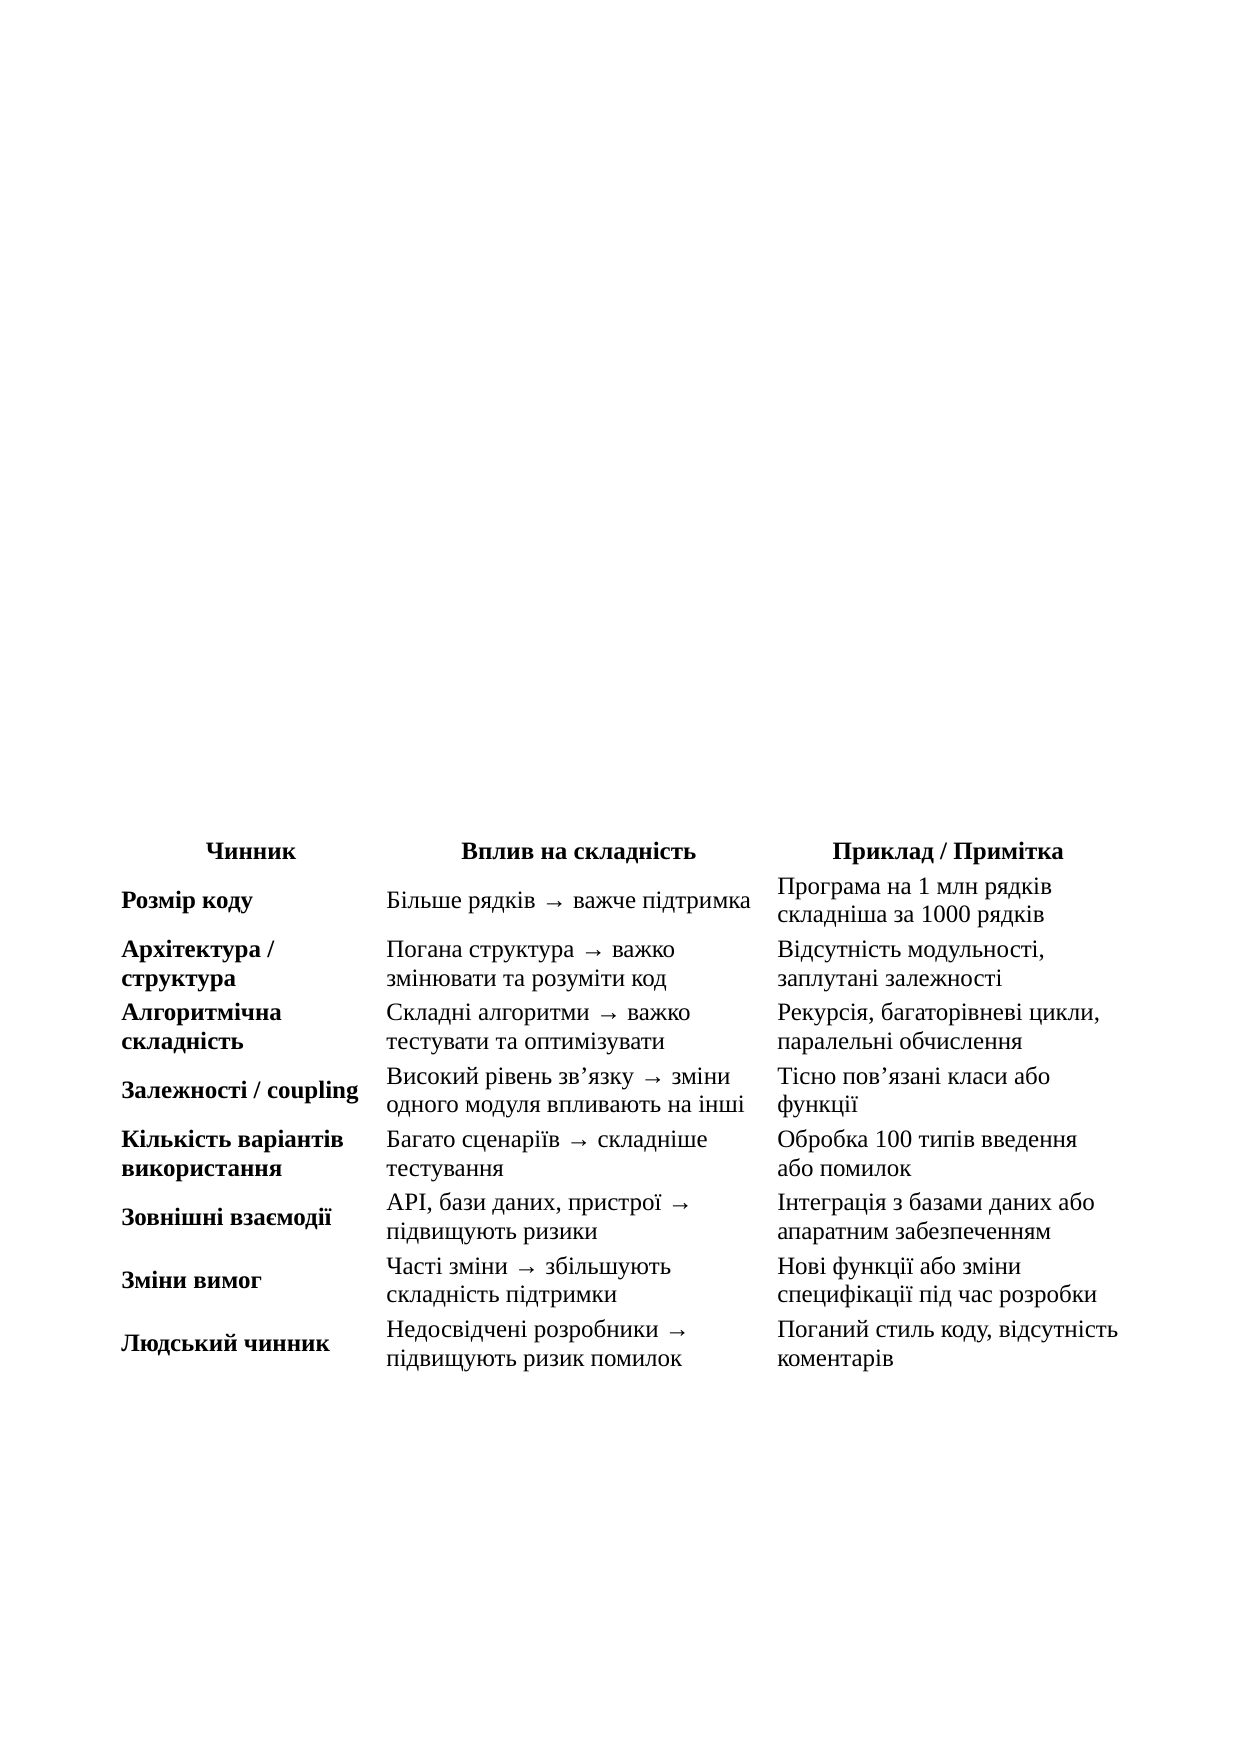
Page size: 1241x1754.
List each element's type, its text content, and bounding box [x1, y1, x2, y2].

table_cell Рекурсія, багаторівневі цикли, паралельні обчислення [774, 995, 1122, 1058]
text 1) Головна ідея ООП [118, 602, 1122, 631]
text Властивості С++. [118, 536, 1122, 570]
table_cell Зовнішні взаємодії [118, 1185, 383, 1248]
table_cell Кількість варіантів використання [118, 1121, 383, 1184]
table_cell Інтеграція з базами даних або апаратним забезпеченням [774, 1185, 1122, 1248]
text №16 Мета дисципліни об'єктно-орієнтоване програмування(ООП). Чинники складності програмного забезпечення (ПЗ). Декомпозиція. Створення мови С++(Б’єрн Страуструп). [118, 421, 1122, 531]
table_cell Відсутність модульності, заплутані залежності [774, 931, 1122, 994]
text Point2D p1; // тепер можемо використовувати Point2D замість struct Point [118, 228, 1122, 252]
text 2) Чинники складності програмного забезпечення (ПЗ) [118, 745, 1122, 774]
table_cell Архітектура / структура [118, 931, 383, 994]
table_cell Високий рівень зв’язку → зміни одного модуля впливають на інші [383, 1058, 774, 1121]
text Головна ідея полягає в можливості створення маштабних контрольованих структур даних завдяки класам, інкапсуляції та успадкуванню. [118, 663, 1122, 714]
table_cell Більше рядків → важче підтримка [383, 868, 774, 931]
table_cell Алгоритмічна складність [118, 995, 383, 1058]
table_cell Програма на 1 млн рядків складніша за 1000 рядків [774, 868, 1122, 931]
table_header Чинник [118, 833, 383, 868]
table_cell Залежності / coupling [118, 1058, 383, 1121]
text typedef struct Point Point2D; [118, 146, 1122, 169]
text int main() { [118, 201, 1122, 224]
table_cell Багато сценаріїв → складніше тестування [383, 1121, 774, 1184]
text p1.x = 5; [118, 256, 1122, 279]
table_header Вплив на складність [383, 833, 774, 868]
table_cell Тісно пов’язані класи або функції [774, 1058, 1122, 1121]
text } [118, 338, 1122, 362]
text Головна мета: зробити складну проблему зрозумілою, керованою та легкою для реалізації. [118, 1518, 1122, 1542]
table_header Приклад / Примітка [774, 833, 1122, 868]
table_cell Недосвідчені розробники → підвищують ризик помилок [383, 1311, 774, 1374]
table_cell Зміни вимог [118, 1248, 383, 1311]
table_cell Розмір коду [118, 868, 383, 931]
text Декомпозиція — це процес розбиття складної задачі або системи на більш прості підзадачі або модулі. [118, 1490, 1122, 1514]
table_cell Погана структура → важко змінювати та розуміти код [383, 931, 774, 994]
table_cell Часті зміни → збільшують складність підтримки [383, 1248, 774, 1311]
table_cell Обробка 100 типів введення або помилок [774, 1121, 1122, 1184]
text cout << "(" << p1.x << ", " << p1.y << ")" << endl; [118, 311, 1122, 334]
table_cell Людський чинник [118, 1311, 383, 1374]
table_cell Нові функції або зміни специфікації під час розробки [774, 1248, 1122, 1311]
text p1.y = 10; [118, 283, 1122, 307]
table_cell Складні алгоритми → важко тестувати та оптимізувати [383, 995, 774, 1058]
table_cell Поганий стиль коду, відсутність коментарів [774, 1311, 1122, 1374]
text 3) Декомпозиція [118, 1429, 1122, 1458]
table_cell API, бази даних, пристрої → підвищують ризики [383, 1185, 774, 1248]
